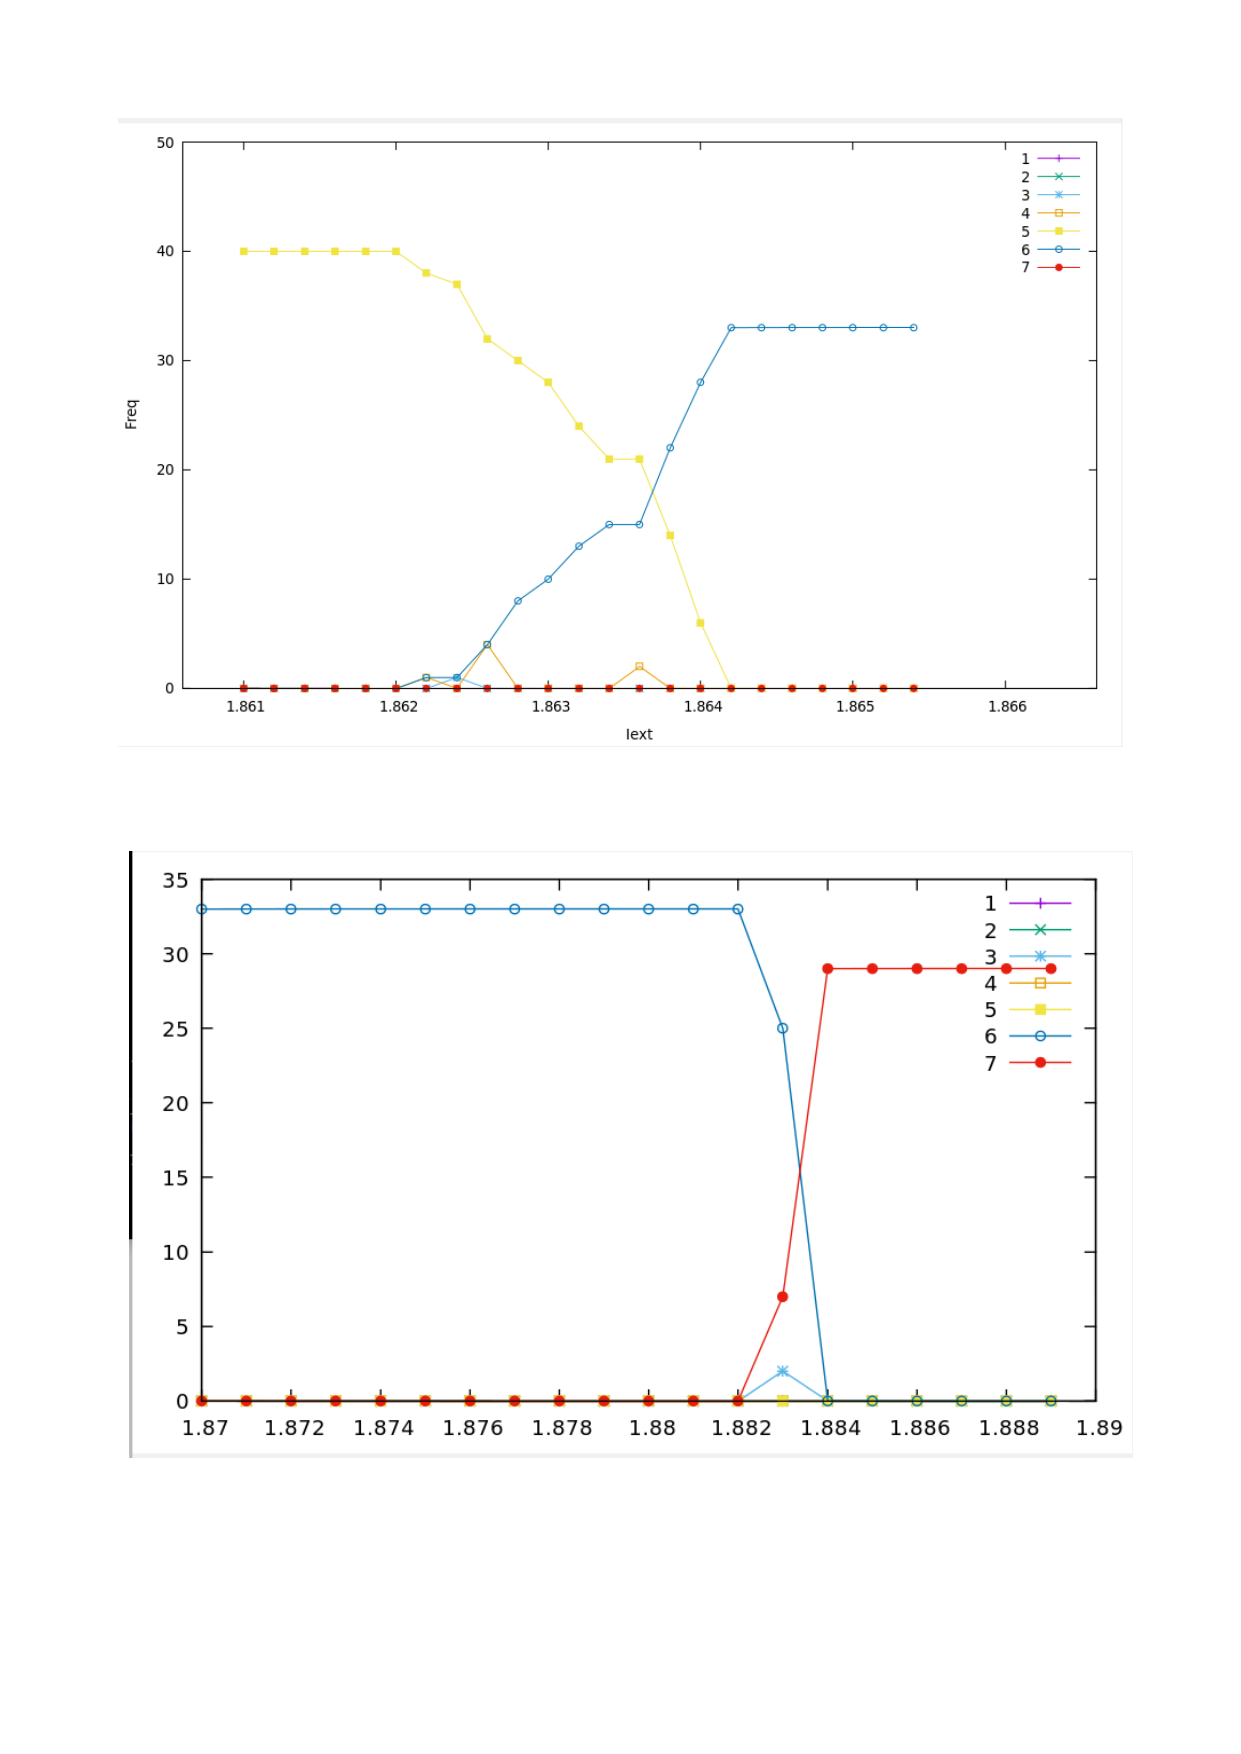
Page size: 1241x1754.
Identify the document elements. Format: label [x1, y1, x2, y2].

picture [118, 118, 1123, 747]
picture [129, 851, 1133, 1458]
